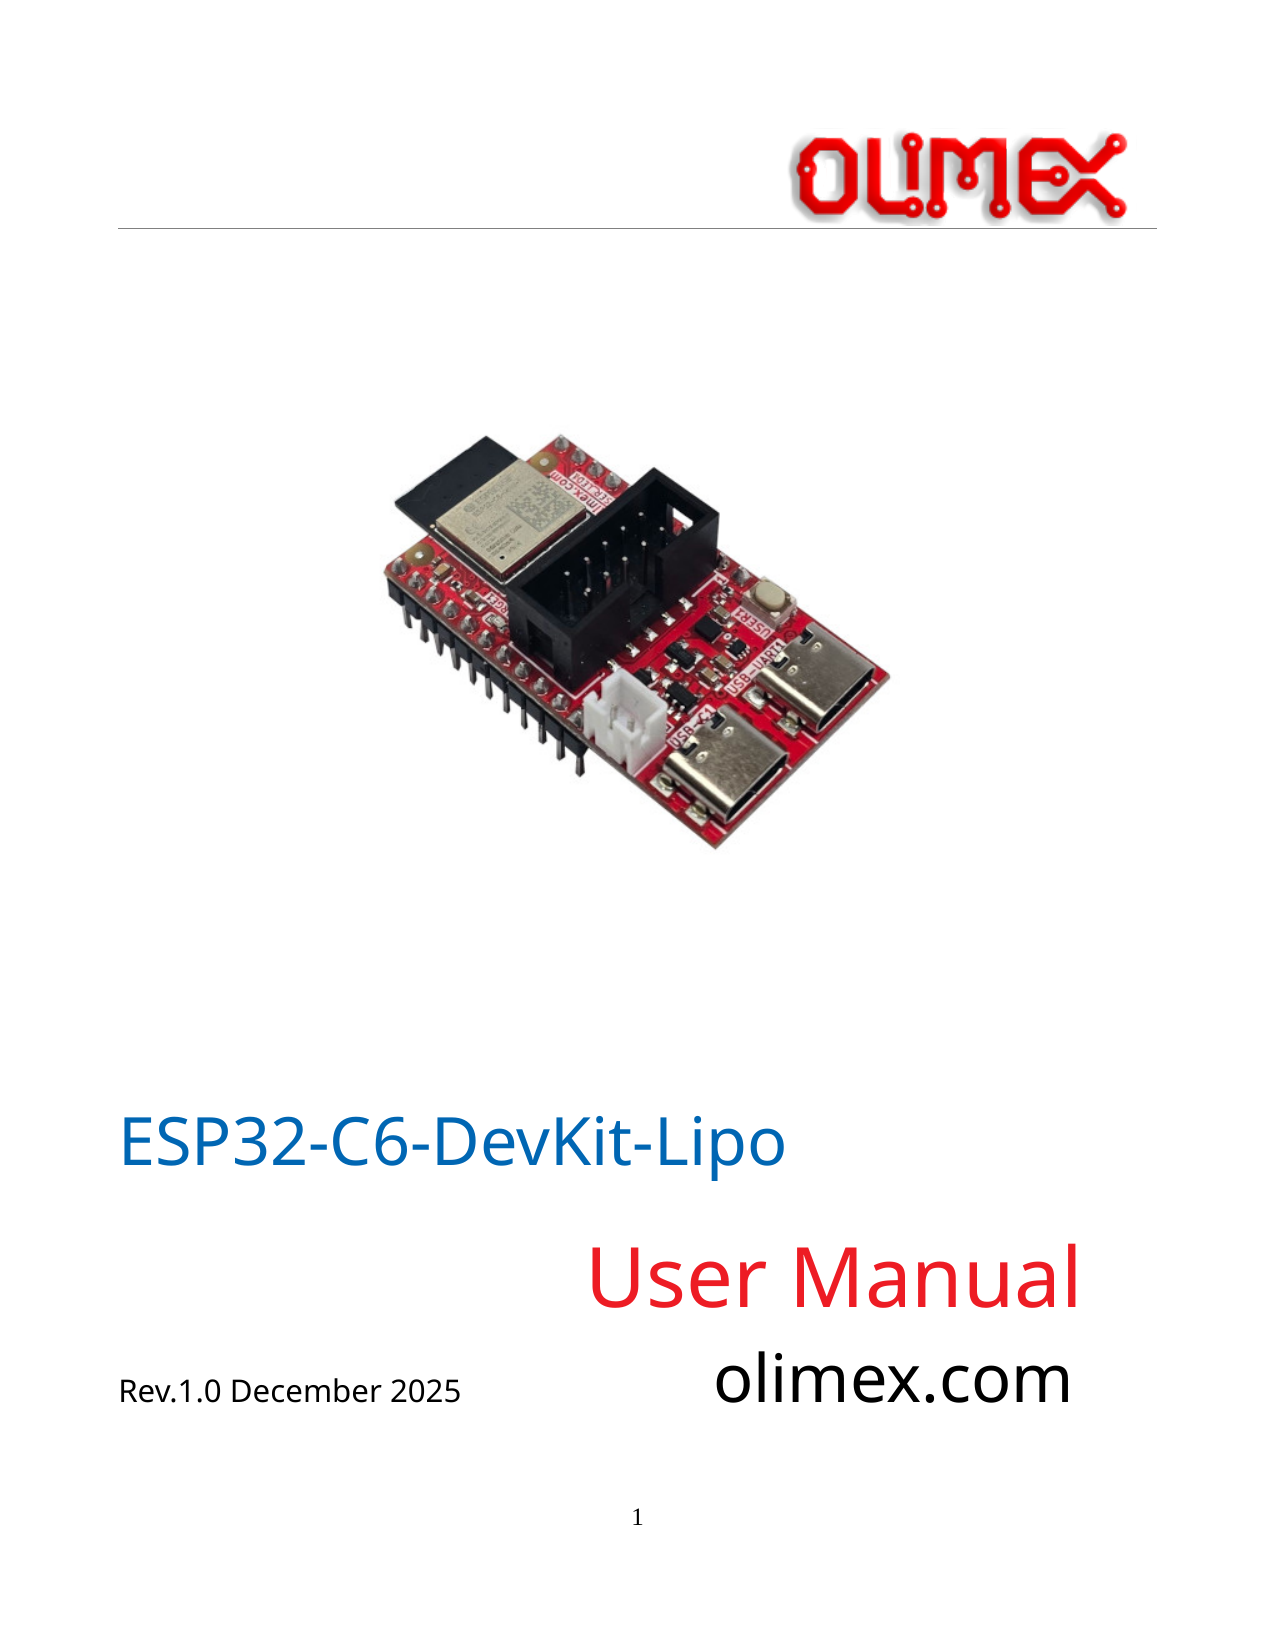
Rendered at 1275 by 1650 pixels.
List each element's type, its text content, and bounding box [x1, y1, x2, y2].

picture [775, 124, 1150, 226]
text ESP32-C6-DevKit-Lipo [118, 1064, 1157, 1191]
picture [300, 305, 975, 979]
text User Manual [118, 1206, 1157, 1333]
text Rev.1.0 December 2025 olimex.com [118, 1347, 1157, 1416]
